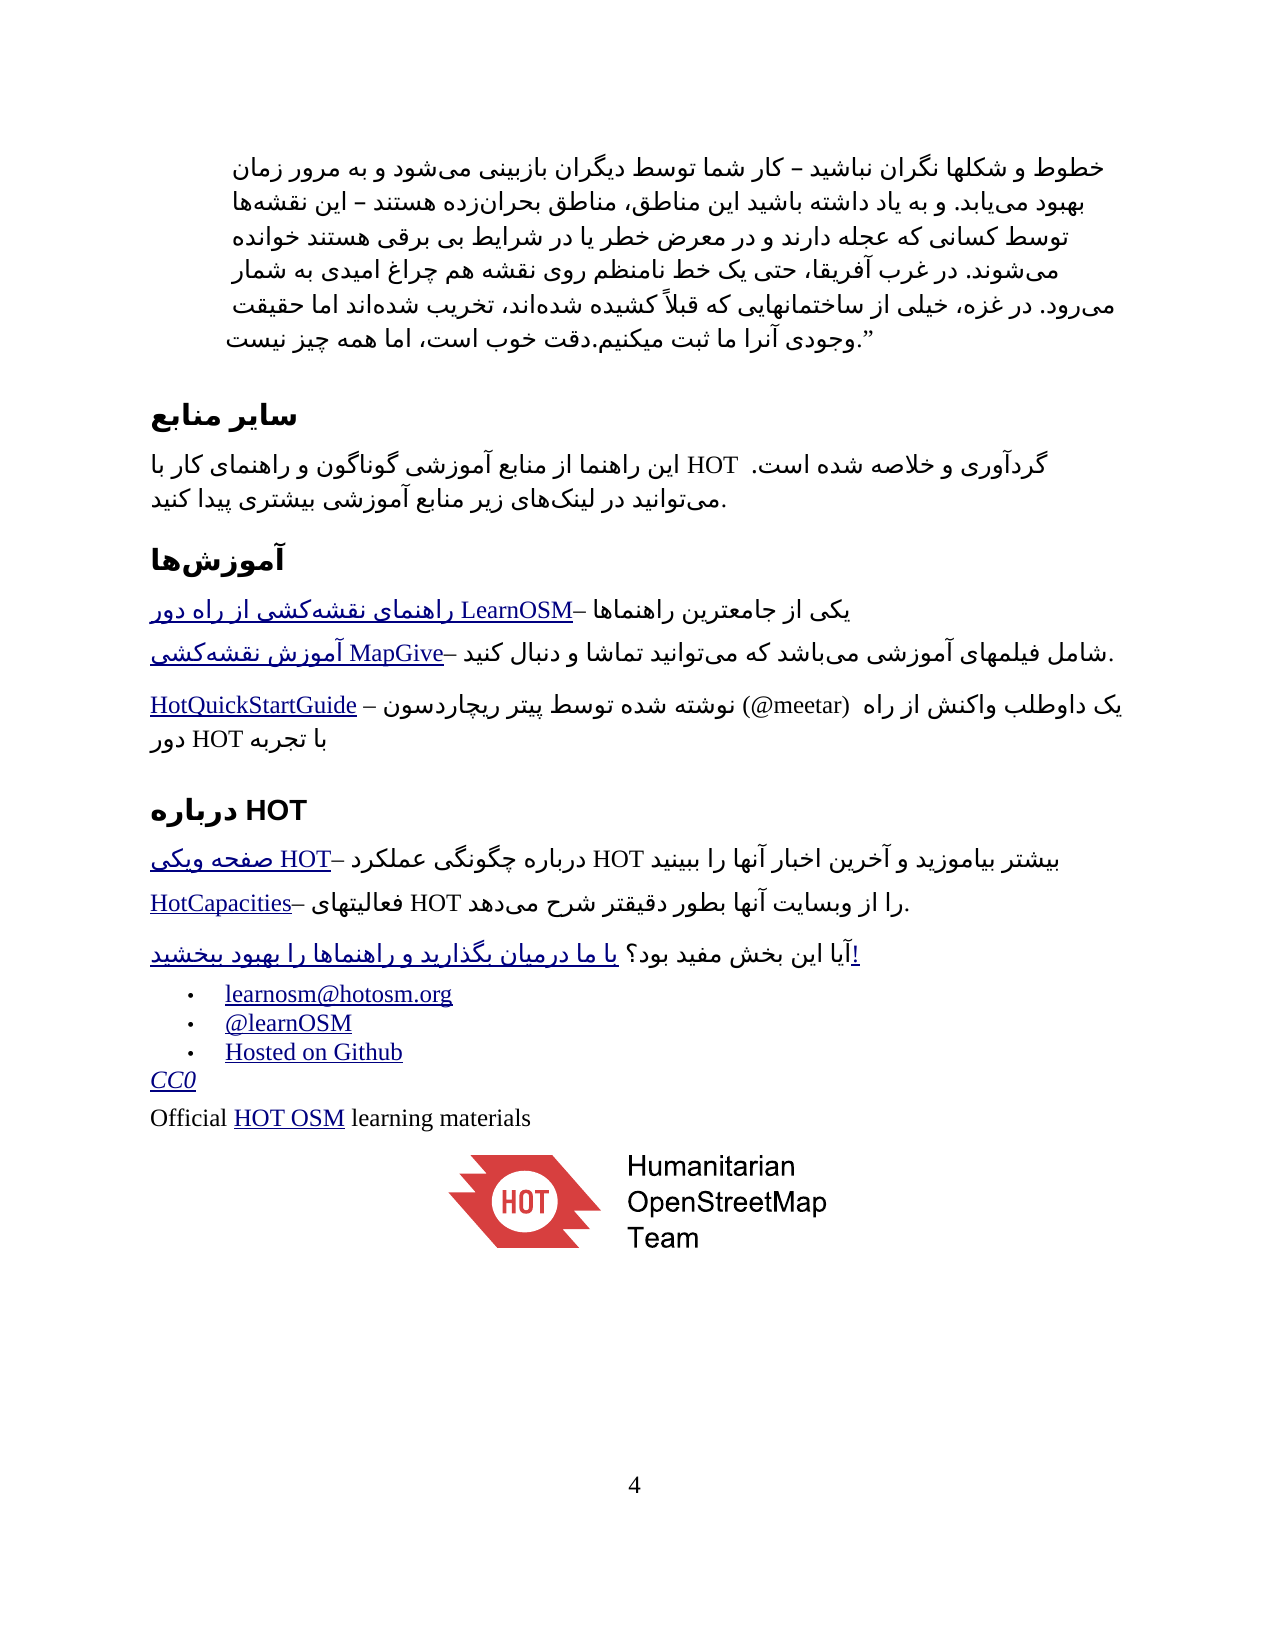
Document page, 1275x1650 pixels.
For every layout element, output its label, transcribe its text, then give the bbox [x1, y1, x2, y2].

list @learnOSM [187, 1008, 1125, 1037]
text آموزش نقشه‌کشی MapGive– شامل فیلمهای آموزشی می‌باشد که می‌توانید تماشا و دنبال کنید. [150, 635, 1125, 669]
list Hosted on Github [187, 1037, 1125, 1065]
text Official HOT OSM learning materials [150, 1103, 1125, 1132]
list learnosm@hotosm.org [187, 979, 1125, 1008]
text HotQuickStartGuide – نوشته شده توسط پیتر ریچاردسون (@meetar) یک داوطلب واکنش از راه دور HOT با تجربه [150, 687, 1125, 755]
text HotCapacities– فعالیتهای HOT را از وبسایت آنها بطور دقیقتر شرح می‌دهد. [150, 884, 1125, 918]
subtitle سایر منابع [150, 394, 1125, 434]
text صفحه ویکی HOT– درباره چگونگی عملکرد HOT بیشتر بیاموزید و آخرین اخبار آنها را ببینید [150, 841, 1125, 875]
subtitle آموزش‌ها [150, 540, 1125, 579]
text آیا این بخش مفید بود؟ با ما درمیان بگذارید و راهنماها را بهبود ببخشید! [150, 936, 1125, 970]
text “گاهی تفسیر تصاویر ماهواره‌ای بسیار مشکل است اما خیلی در مورد کشیدن دقیق خطوط و شکلها نگران نباشید – کار شما توسط دیگران بازبینی می‌شود و به مرور زمان بهبود می‌یابد. و به یاد داشته باشید این مناطق، مناطق بحران‌زده هستند – این نقشه‌ها توسط کسانی که عجله دارند و در معرض خطر یا در شرایط بی برقی هستند خوانده می‌شوند. در غرب آفریقا، حتی یک خط نامنظم روی نقشه هم چراغ امیدی به شمار می‌رود. در غزه، خیلی از ساختمانهایی که قبلاً کشیده شده‌اند، تخریب شده‌اند اما حقیقت وجودی آنرا ما ثبت میکنیم.دقت خوب است، اما همه چیز نیست.” [225, 150, 1125, 354]
subtitle درباره HOT [150, 789, 1125, 829]
text راهنمای نقشه‌کشی از راه دور LearnOSM– یکی از جامعترین راهنماها [150, 592, 1125, 626]
text این راهنما از منابع آموزشی گوناگون و راهنمای کار با HOT گردآوری و خلاصه شده است. می‌توانید در لینک‌های زیر منابع آموزشی بیشتری پیدا کنید. [150, 447, 1125, 515]
text CC0 [150, 1065, 1125, 1094]
